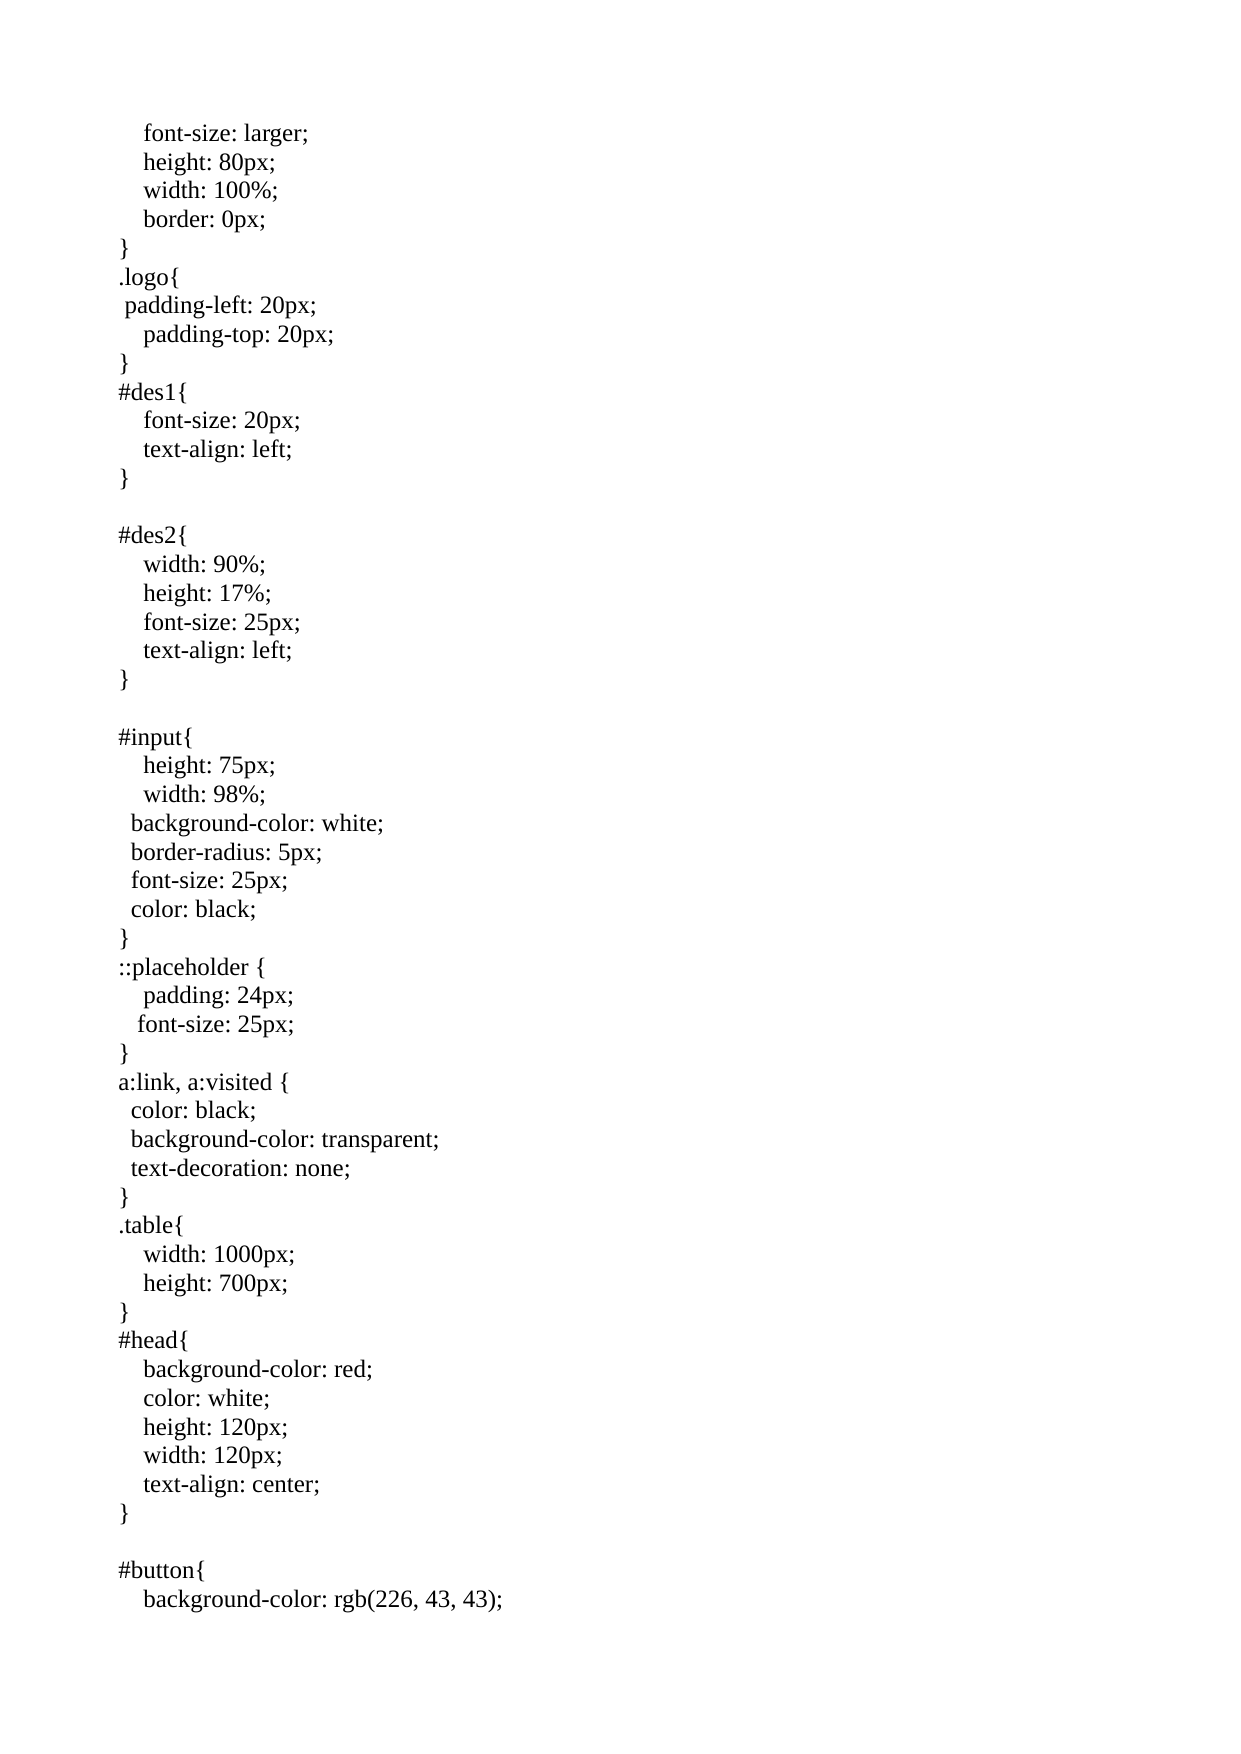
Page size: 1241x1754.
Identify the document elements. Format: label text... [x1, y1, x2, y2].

text padding-left: 20px; [118, 291, 1122, 319]
text color: black; [118, 894, 1122, 923]
text #button{ [118, 1556, 1122, 1584]
text border-radius: 5px; [118, 837, 1122, 866]
text #input{ [118, 722, 1122, 751]
text } [118, 233, 1122, 262]
text } [118, 923, 1122, 952]
text text-align: left; [118, 434, 1122, 463]
text font-size: 25px; [118, 1009, 1122, 1038]
text font-size: larger; [118, 118, 1122, 147]
text text-decoration: none; [118, 1153, 1122, 1182]
text } [118, 1297, 1122, 1326]
text height: 700px; [118, 1268, 1122, 1297]
text a:link, a:visited { [118, 1067, 1122, 1096]
text } [118, 1038, 1122, 1067]
text padding: 24px; [118, 981, 1122, 1009]
text .table{ [118, 1211, 1122, 1239]
text height: 120px; [118, 1412, 1122, 1441]
text background-color: transparent; [118, 1124, 1122, 1153]
text background-color: white; [118, 808, 1122, 837]
text color: white; [118, 1383, 1122, 1412]
text width: 100%; [118, 176, 1122, 204]
text #head{ [118, 1326, 1122, 1354]
text } [118, 1498, 1122, 1527]
text padding-top: 20px; [118, 319, 1122, 348]
text height: 80px; [118, 147, 1122, 176]
text #des2{ [118, 521, 1122, 549]
text } [118, 348, 1122, 377]
text text-align: left; [118, 636, 1122, 664]
text width: 1000px; [118, 1239, 1122, 1268]
text font-size: 25px; [118, 866, 1122, 894]
text width: 120px; [118, 1441, 1122, 1469]
text .logo{ [118, 262, 1122, 291]
text height: 17%; [118, 578, 1122, 607]
text height: 75px; [118, 751, 1122, 779]
text background-color: red; [118, 1354, 1122, 1383]
text text-align: center; [118, 1469, 1122, 1498]
text border: 0px; [118, 204, 1122, 233]
text #des1{ [118, 377, 1122, 406]
text width: 90%; [118, 549, 1122, 578]
text background-color: rgb(226, 43, 43); [118, 1584, 1122, 1613]
text font-size: 20px; [118, 406, 1122, 434]
text } [118, 463, 1122, 492]
text width: 98%; [118, 779, 1122, 808]
text font-size: 25px; [118, 607, 1122, 636]
text } [118, 664, 1122, 693]
text color: black; [118, 1096, 1122, 1124]
text } [118, 1182, 1122, 1211]
text ::placeholder { [118, 952, 1122, 981]
